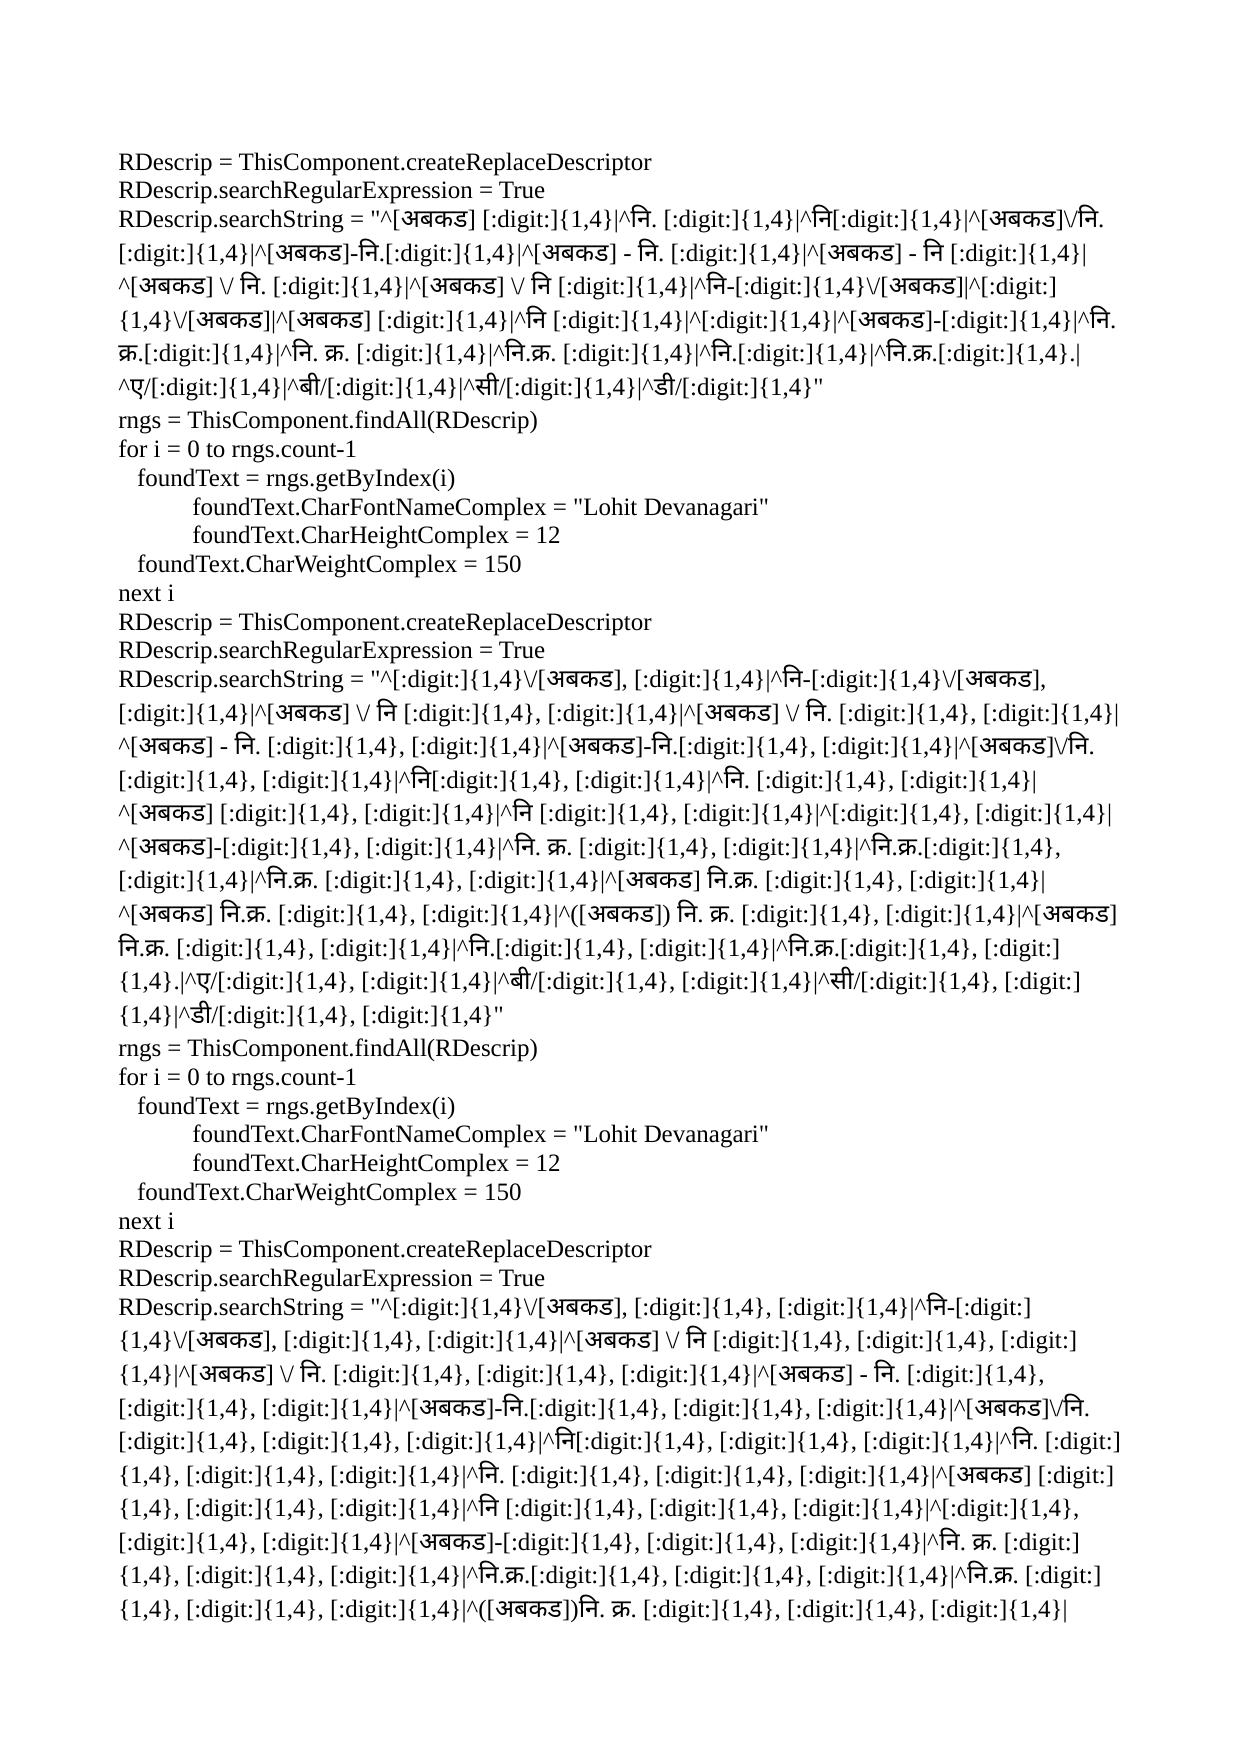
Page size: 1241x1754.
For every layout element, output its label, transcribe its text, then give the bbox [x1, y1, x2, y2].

text next i [118, 1206, 1122, 1234]
text next i [118, 578, 1122, 607]
text foundText.CharFontNameComplex = "Lohit Devanagari" [118, 1119, 1122, 1148]
text rngs = ThisComponent.findAll(RDescrip) [118, 406, 1122, 434]
text RDescrip.searchString = "^[अबकड] [:digit:]{1,4}|^नि. [:digit:]{1,4}|^नि[:digit:]{1,4}|^[अबकड]\/नि.[:digit:]{1,4}|^[अबकड]-नि.[:digit:]{1,4}|^[अबकड] - नि. [:digit:]{1,4}|^[अबकड] - नि [:digit:]{1,4}|^[अबकड] \/ नि. [:digit:]{1,4}|^[अबकड] \/ नि [:digit:]{1,4}|^नि-[:digit:]{1,4}\/[अबकड]|^[:digit:]{1,4}\/[अबकड]|^[अबकड] [:digit:]{1,4}|^नि [:digit:]{1,4}|^[:digit:]{1,4}|^[अबकड]-[:digit:]{1,4}|^नि. क्र.[:digit:]{1,4}|^नि. क्र. [:digit:]{1,4}|^नि.क्र. [:digit:]{1,4}|^नि.[:digit:]{1,4}|^नि.क्र.[:digit:]{1,4}.|^ए/[:digit:]{1,4}|^बी/[:digit:]{1,4}|^सी/[:digit:]{1,4}|^डी/[:digit:]{1,4}" [118, 204, 1122, 406]
text RDescrip.searchRegularExpression = True [118, 176, 1122, 204]
text foundText.CharWeightComplex = 150 [118, 1177, 1122, 1206]
text RDescrip = ThisComponent.createReplaceDescriptor [118, 147, 1122, 176]
text foundText = rngs.getByIndex(i) [118, 463, 1122, 492]
text foundText.CharFontNameComplex = "Lohit Devanagari" [118, 492, 1122, 521]
text for i = 0 to rngs.count-1 [118, 434, 1122, 463]
text RDescrip = ThisComponent.createReplaceDescriptor [118, 1234, 1122, 1263]
text RDescrip = ThisComponent.createReplaceDescriptor [118, 607, 1122, 636]
text rngs = ThisComponent.findAll(RDescrip) [118, 1033, 1122, 1062]
text RDescrip.searchRegularExpression = True [118, 1263, 1122, 1292]
text RDescrip.searchString = "^[:digit:]{1,4}\/[अबकड], [:digit:]{1,4}|^नि-[:digit:]{1,4}\/[अबकड], [:digit:]{1,4}|^[अबकड] \/ नि [:digit:]{1,4}, [:digit:]{1,4}|^[अबकड] \/ नि. [:digit:]{1,4}, [:digit:]{1,4}|^[अबकड] - नि. [:digit:]{1,4}, [:digit:]{1,4}|^[अबकड]-नि.[:digit:]{1,4}, [:digit:]{1,4}|^[अबकड]\/नि.[:digit:]{1,4}, [:digit:]{1,4}|^नि[:digit:]{1,4}, [:digit:]{1,4}|^नि. [:digit:]{1,4}, [:digit:]{1,4}|^[अबकड] [:digit:]{1,4}, [:digit:]{1,4}|^नि [:digit:]{1,4}, [:digit:]{1,4}|^[:digit:]{1,4}, [:digit:]{1,4}|^[अबकड]-[:digit:]{1,4}, [:digit:]{1,4}|^नि. क्र. [:digit:]{1,4}, [:digit:]{1,4}|^नि.क्र.[:digit:]{1,4}, [:digit:]{1,4}|^नि.क्र. [:digit:]{1,4}, [:digit:]{1,4}|^[अबकड] नि.क्र. [:digit:]{1,4}, [:digit:]{1,4}|^[अबकड] नि.क्र. [:digit:]{1,4}, [:digit:]{1,4}|^([अबकड]) नि. क्र. [:digit:]{1,4}, [:digit:]{1,4}|^[अबकड] नि.क्र. [:digit:]{1,4}, [:digit:]{1,4}|^नि.[:digit:]{1,4}, [:digit:]{1,4}|^नि.क्र.[:digit:]{1,4}, [:digit:]{1,4}.|^ए/[:digit:]{1,4}, [:digit:]{1,4}|^बी/[:digit:]{1,4}, [:digit:]{1,4}|^सी/[:digit:]{1,4}, [:digit:]{1,4}|^डी/[:digit:]{1,4}, [:digit:]{1,4}" [118, 664, 1122, 1033]
text RDescrip.searchString = "^[:digit:]{1,4}\/[अबकड], [:digit:]{1,4}, [:digit:]{1,4}|^नि-[:digit:]{1,4}\/[अबकड], [:digit:]{1,4}, [:digit:]{1,4}|^[अबकड] \/ नि [:digit:]{1,4}, [:digit:]{1,4}, [:digit:]{1,4}|^[अबकड] \/ नि. [:digit:]{1,4}, [:digit:]{1,4}, [:digit:]{1,4}|^[अबकड] - नि. [:digit:]{1,4}, [:digit:]{1,4}, [:digit:]{1,4}|^[अबकड]-नि.[:digit:]{1,4}, [:digit:]{1,4}, [:digit:]{1,4}|^[अबकड]\/नि.[:digit:]{1,4}, [:digit:]{1,4}, [:digit:]{1,4}|^नि[:digit:]{1,4}, [:digit:]{1,4}, [:digit:]{1,4}|^नि. [:digit:]{1,4}, [:digit:]{1,4}, [:digit:]{1,4}|^नि. [:digit:]{1,4}, [:digit:]{1,4}, [:digit:]{1,4}|^[अबकड] [:digit:]{1,4}, [:digit:]{1,4}, [:digit:]{1,4}|^नि [:digit:]{1,4}, [:digit:]{1,4}, [:digit:]{1,4}|^[:digit:]{1,4}, [:digit:]{1,4}, [:digit:]{1,4}|^[अबकड]-[:digit:]{1,4}, [:digit:]{1,4}, [:digit:]{1,4}|^नि. क्र. [:digit:]{1,4}, [:digit:]{1,4}, [:digit:]{1,4}|^नि.क्र.[:digit:]{1,4}, [:digit:]{1,4}, [:digit:]{1,4}|^नि.क्र. [:digit:]{1,4}, [:digit:]{1,4}, [:digit:]{1,4}|^([अबकड])नि. क्र. [:digit:]{1,4}, [:digit:]{1,4}, [:digit:]{1,4}| [118, 1292, 1122, 1627]
text foundText.CharHeightComplex = 12 [118, 521, 1122, 549]
text RDescrip.searchRegularExpression = True [118, 636, 1122, 664]
text foundText.CharWeightComplex = 150 [118, 549, 1122, 578]
text foundText.CharHeightComplex = 12 [118, 1148, 1122, 1177]
text for i = 0 to rngs.count-1 [118, 1062, 1122, 1091]
text foundText = rngs.getByIndex(i) [118, 1091, 1122, 1119]
